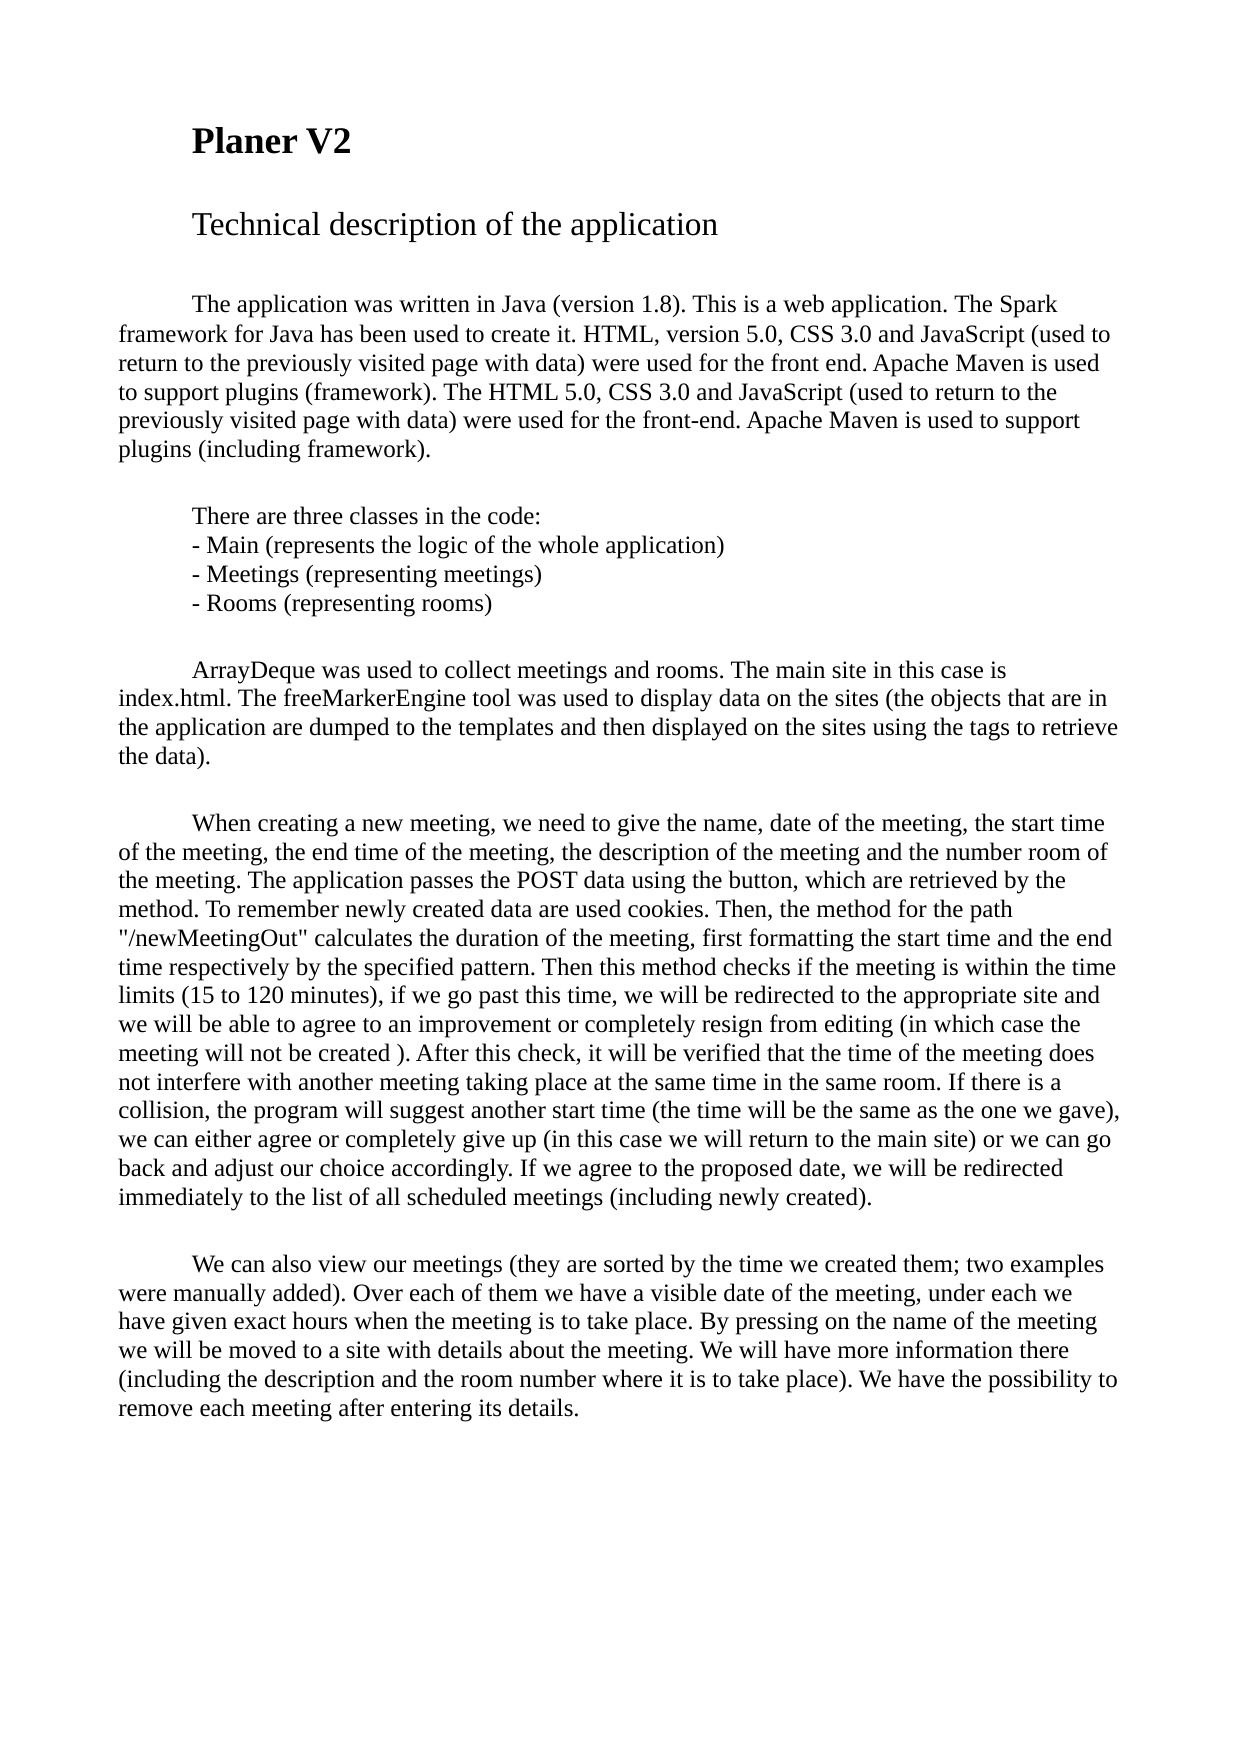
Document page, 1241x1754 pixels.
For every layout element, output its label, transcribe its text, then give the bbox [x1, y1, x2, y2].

text - Rooms (representing rooms) [118, 588, 1122, 616]
text - Meetings (representing meetings) [118, 559, 1122, 588]
text ArrayDeque was used to collect meetings and rooms. The main site in this case is index.html. The freeMarkerEngine tool was used to display data on the sites (the objects that are in the application are dumped to the templates and then displayed on the sites using the tags to retrieve the data). [118, 655, 1122, 770]
text Planer V2 [118, 118, 1122, 161]
text We can also view our meetings (they are sorted by the time we created them; two examples were manually added). Over each of them we have a visible date of the meeting, under each we have given exact hours when the meeting is to take place. By pressing on the name of the meeting we will be moved to a site with details about the meeting. We will have more information there (including the description and the room number where it is to take place). We have the possibility to remove each meeting after entering its details. [118, 1249, 1122, 1421]
text There are three classes in the code: [118, 501, 1122, 530]
text Technical description of the application [118, 204, 1122, 243]
text When creating a new meeting, we need to give the name, date of the meeting, the start time of the meeting, the end time of the meeting, the description of the meeting and the number room of the meeting. The application passes the POST data using the button, which are retrieved by the method. To remember newly created data are used cookies. Then, the method for the path "/newMeetingOut" calculates the duration of the meeting, first formatting the start time and the end time respectively by the specified pattern. Then this method checks if the meeting is within the time limits (15 to 120 minutes), if we go past this time, we will be redirected to the appropriate site and we will be able to agree to an improvement or completely resign from editing (in which case the meeting will not be created ). After this check, it will be verified that the time of the meeting does not interfere with another meeting taking place at the same time in the same room. If there is a collision, the program will suggest another start time (the time will be the same as the one we gave), we can either agree or completely give up (in this case we will return to the main site) or we can go back and adjust our choice accordingly. If we agree to the proposed date, we will be redirected immediately to the list of all scheduled meetings (including newly created). [118, 808, 1122, 1211]
text - Main (represents the logic of the whole application) [118, 530, 1122, 559]
text The application was written in Java (version 1.8). This is a web application. The Spark framework for Java has been used to create it. HTML, version 5.0, CSS 3.0 and JavaScript (used to return to the previously visited page with data) were used for the front end. Apache Maven is used to support plugins (framework). The HTML 5.0, CSS 3.0 and JavaScript (used to return to the previously visited page with data) were used for the front-end. Apache Maven is used to support plugins (including framework). [118, 281, 1122, 463]
